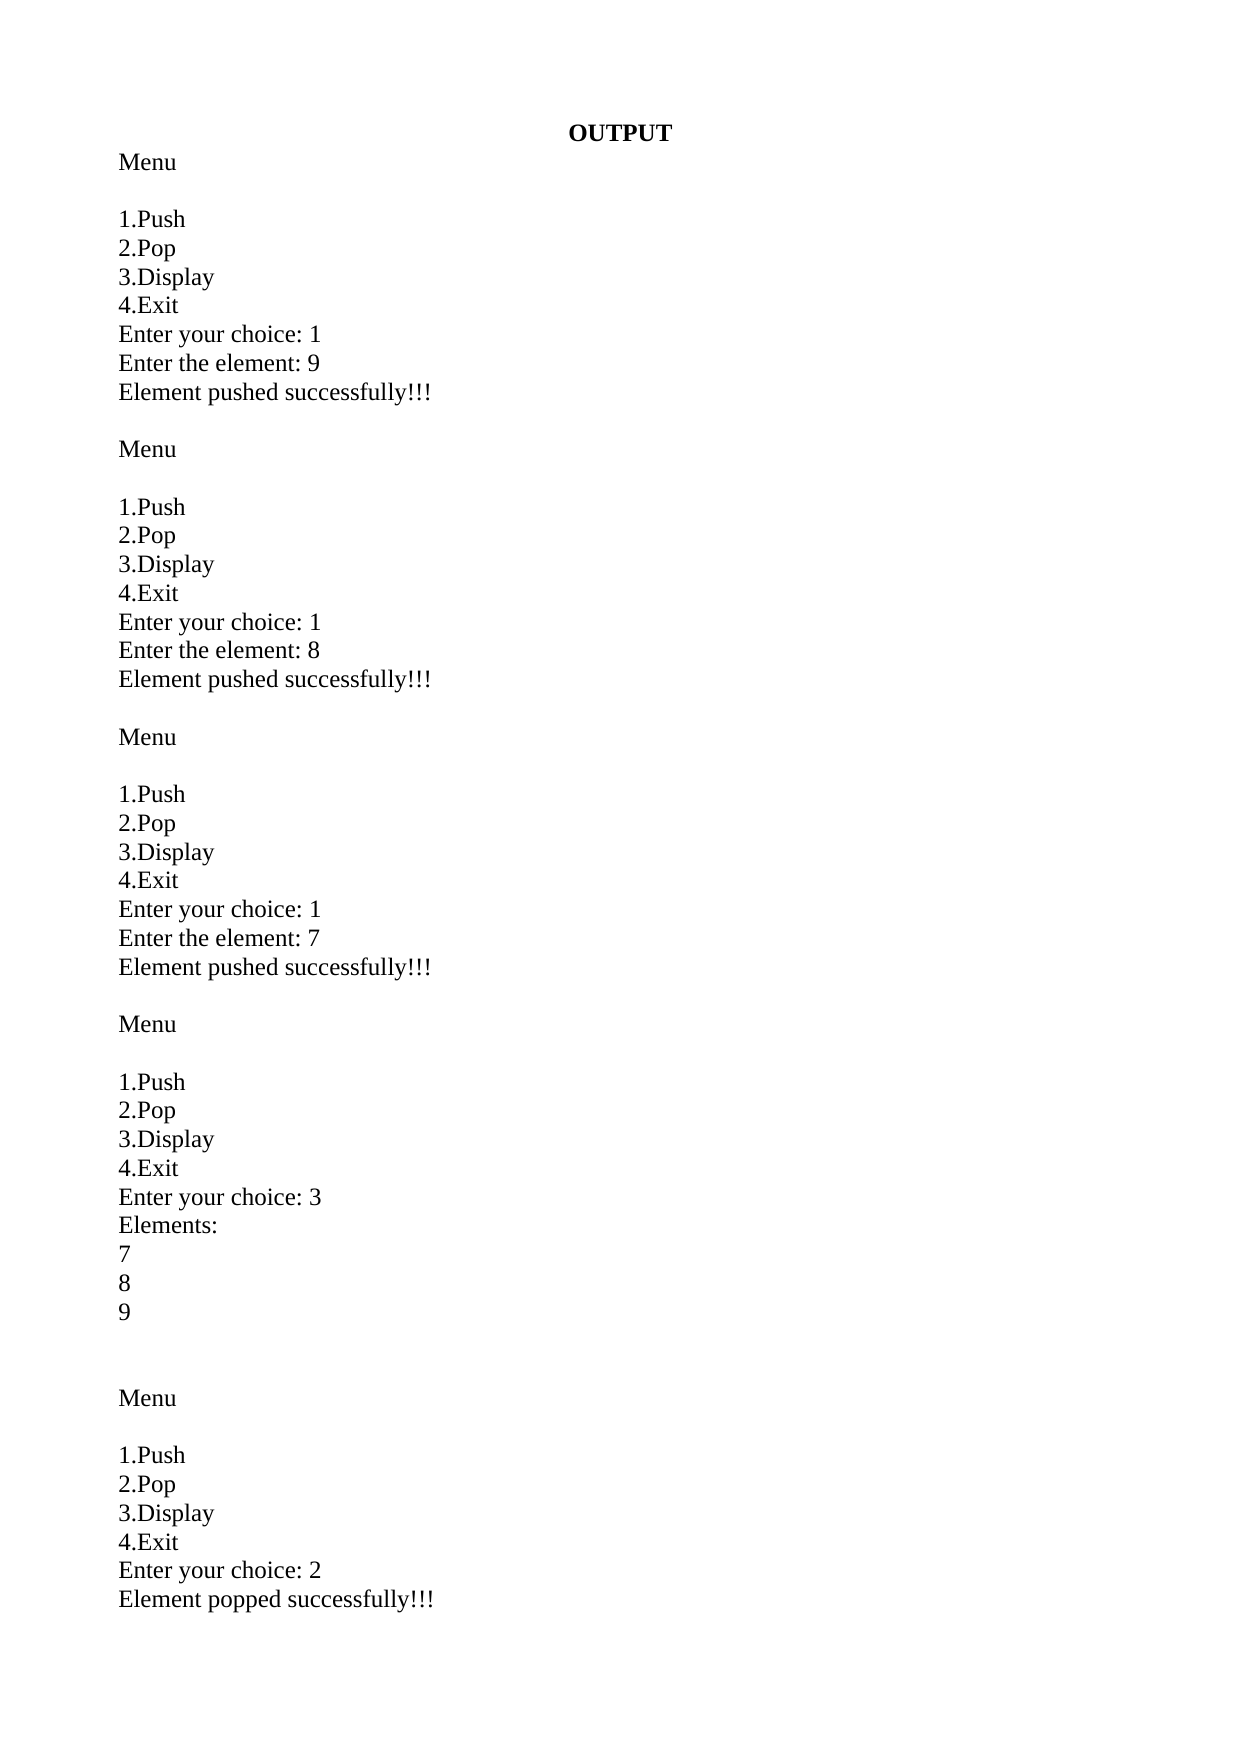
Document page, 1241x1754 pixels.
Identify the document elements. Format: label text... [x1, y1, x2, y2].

text Element pushed successfully!!! [118, 952, 1122, 981]
text 4.Exit [118, 866, 1122, 894]
text Element pushed successfully!!! [118, 377, 1122, 406]
text 4.Exit [118, 578, 1122, 607]
text Menu [118, 722, 1122, 751]
text 2.Pop [118, 1096, 1122, 1124]
text Elements: [118, 1211, 1122, 1239]
text 4.Exit [118, 291, 1122, 319]
text 2.Pop [118, 233, 1122, 262]
text 1.Push [118, 1067, 1122, 1096]
text Enter your choice: 1 [118, 319, 1122, 348]
text 2.Pop [118, 808, 1122, 837]
text Menu [118, 147, 1122, 176]
text Element popped successfully!!! [118, 1584, 1122, 1613]
text Menu [118, 434, 1122, 463]
text 1.Push [118, 204, 1122, 233]
text 8 [118, 1268, 1122, 1297]
text 1.Push [118, 1441, 1122, 1469]
text Enter the element: 8 [118, 636, 1122, 664]
text Menu [118, 1383, 1122, 1412]
text Enter the element: 9 [118, 348, 1122, 377]
text Element pushed successfully!!! [118, 664, 1122, 693]
text Menu [118, 1009, 1122, 1038]
text 3.Display [118, 837, 1122, 866]
text 3.Display [118, 549, 1122, 578]
text 2.Pop [118, 521, 1122, 549]
text Enter your choice: 2 [118, 1556, 1122, 1584]
text Enter your choice: 1 [118, 894, 1122, 923]
text 1.Push [118, 492, 1122, 521]
text 3.Display [118, 1498, 1122, 1527]
text 9 [118, 1297, 1122, 1326]
text 4.Exit [118, 1527, 1122, 1556]
text 4.Exit [118, 1153, 1122, 1182]
text 3.Display [118, 1124, 1122, 1153]
text 2.Pop [118, 1469, 1122, 1498]
text Enter your choice: 3 [118, 1182, 1122, 1211]
text 7 [118, 1239, 1122, 1268]
text Enter your choice: 1 [118, 607, 1122, 636]
text 1.Push [118, 779, 1122, 808]
text 3.Display [118, 262, 1122, 291]
text Enter the element: 7 [118, 923, 1122, 952]
text OUTPUT [118, 118, 1122, 147]
